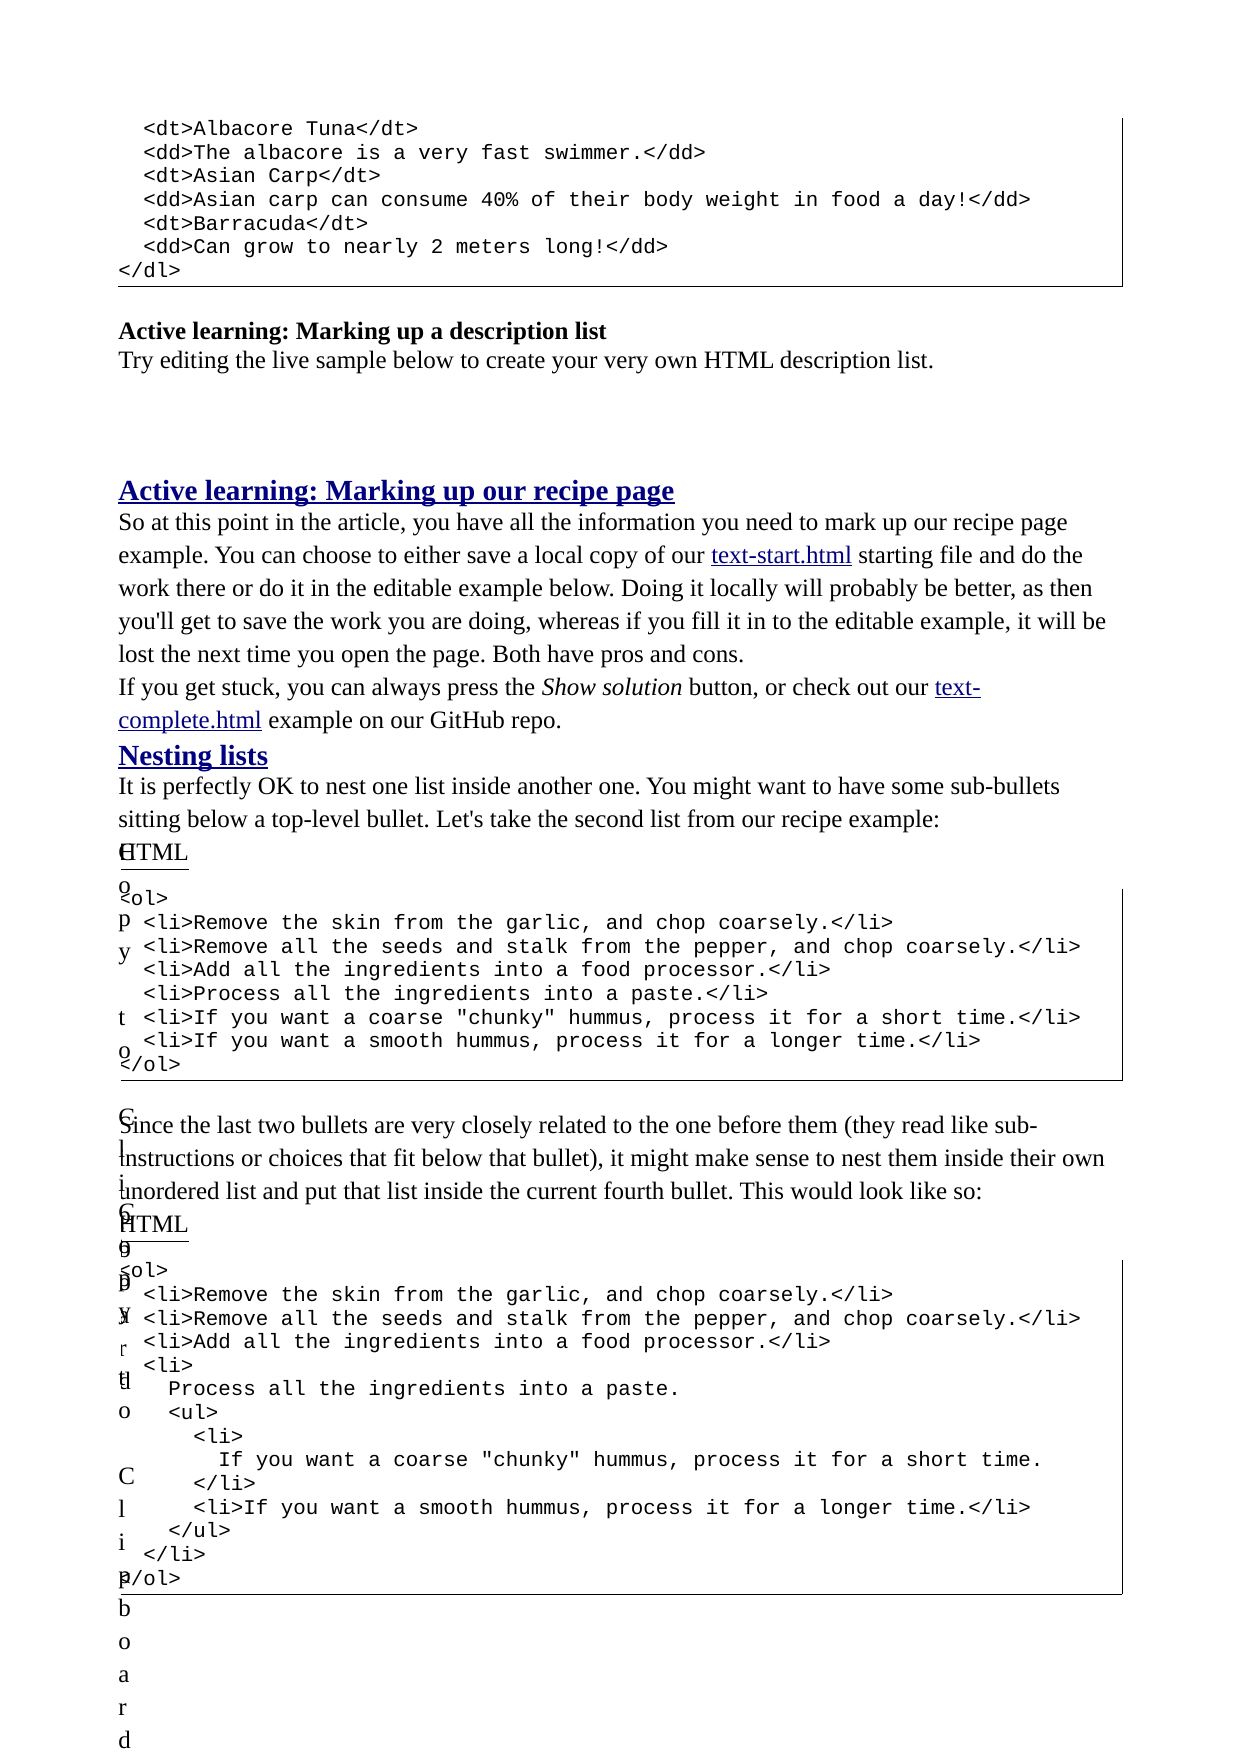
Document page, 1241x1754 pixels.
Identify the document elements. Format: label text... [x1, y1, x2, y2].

text <ul> [121, 1402, 1122, 1426]
text <dt>Asian Carp</dt> [118, 165, 1122, 189]
text <li> [121, 1426, 1122, 1449]
subtitle Active learning: Marking up a description list [118, 316, 1122, 345]
text <li>Add all the ingredients into a food processor.</li> [121, 1331, 1122, 1355]
text <li>Remove all the seeds and stalk from the pepper, and chop coarsely.</li> [121, 936, 1122, 959]
text <li>Process all the ingredients into a paste.</li> [121, 983, 1122, 1007]
text </dl> [118, 260, 1122, 286]
text It is perfectly OK to nest one list inside another one. You might want to have some sub-bullets sitting below a top-level bullet. Let's take the second list from our recipe example: [118, 771, 1122, 833]
text <dd>Can grow to nearly 2 meters long!</dd> [118, 236, 1122, 260]
text <dt>Albacore Tuna</dt> [118, 118, 1122, 142]
text </ul> [121, 1520, 1122, 1544]
text <li>Add all the ingredients into a food processor.</li> [121, 959, 1122, 983]
text <li>If you want a smooth hummus, process it for a longer time.</li> [121, 1497, 1122, 1520]
text HTML [121, 837, 1122, 869]
text <dd>Asian carp can consume 40% of their body weight in food a day!</dd> [118, 189, 1122, 213]
subtitle Nesting lists [118, 738, 1122, 771]
text If you want a coarse "chunky" hummus, process it for a short time. [121, 1449, 1122, 1473]
text <li>Remove all the seeds and stalk from the pepper, and chop coarsely.</li> [121, 1307, 1122, 1331]
text <dd>The albacore is a very fast swimmer.</dd> [118, 142, 1122, 165]
text </ol> [121, 1054, 1122, 1080]
text If you get stuck, you can always press the Show solution button, or check out our text-complete.html example on our GitHub repo. [118, 672, 1122, 733]
text HTML [121, 1209, 1122, 1241]
text </li> [121, 1544, 1122, 1568]
text So at this point in the article, you have all the information you need to mark up our recipe page example. You can choose to either save a local copy of our text-start.html starting file and do the work there or do it in the editable example below. Doing it locally will probably be better, as then you'll get to save the work you are doing, whereas if you fill it in to the editable example, it will be lost the next time you open the page. Both have pros and cons. [118, 507, 1122, 667]
text <li> [121, 1355, 1122, 1378]
text <li>Remove the skin from the garlic, and chop coarsely.</li> [121, 912, 1122, 936]
text <ol> [121, 888, 1122, 912]
text <dt>Barracuda</dt> [118, 213, 1122, 236]
text <li>If you want a coarse "chunky" hummus, process it for a short time.</li> [121, 1007, 1122, 1030]
text </li> [121, 1473, 1122, 1497]
text <li>If you want a smooth hummus, process it for a longer time.</li> [121, 1030, 1122, 1054]
text <ol> [121, 1260, 1122, 1284]
subtitle Active learning: Marking up our recipe page [118, 473, 1122, 507]
text Process all the ingredients into a paste. [121, 1378, 1122, 1402]
text Try editing the live sample below to create your very own HTML description list. [118, 345, 1122, 374]
text </ol> [121, 1568, 1122, 1594]
text Since the last two bullets are very closely related to the one before them (they read like sub-instructions or choices that fit below that bullet), it might make sense to nest them inside their own unordered list and put that list inside the current fourth bullet. This would look like so: [121, 1110, 1122, 1205]
text <li>Remove the skin from the garlic, and chop coarsely.</li> [121, 1284, 1122, 1307]
